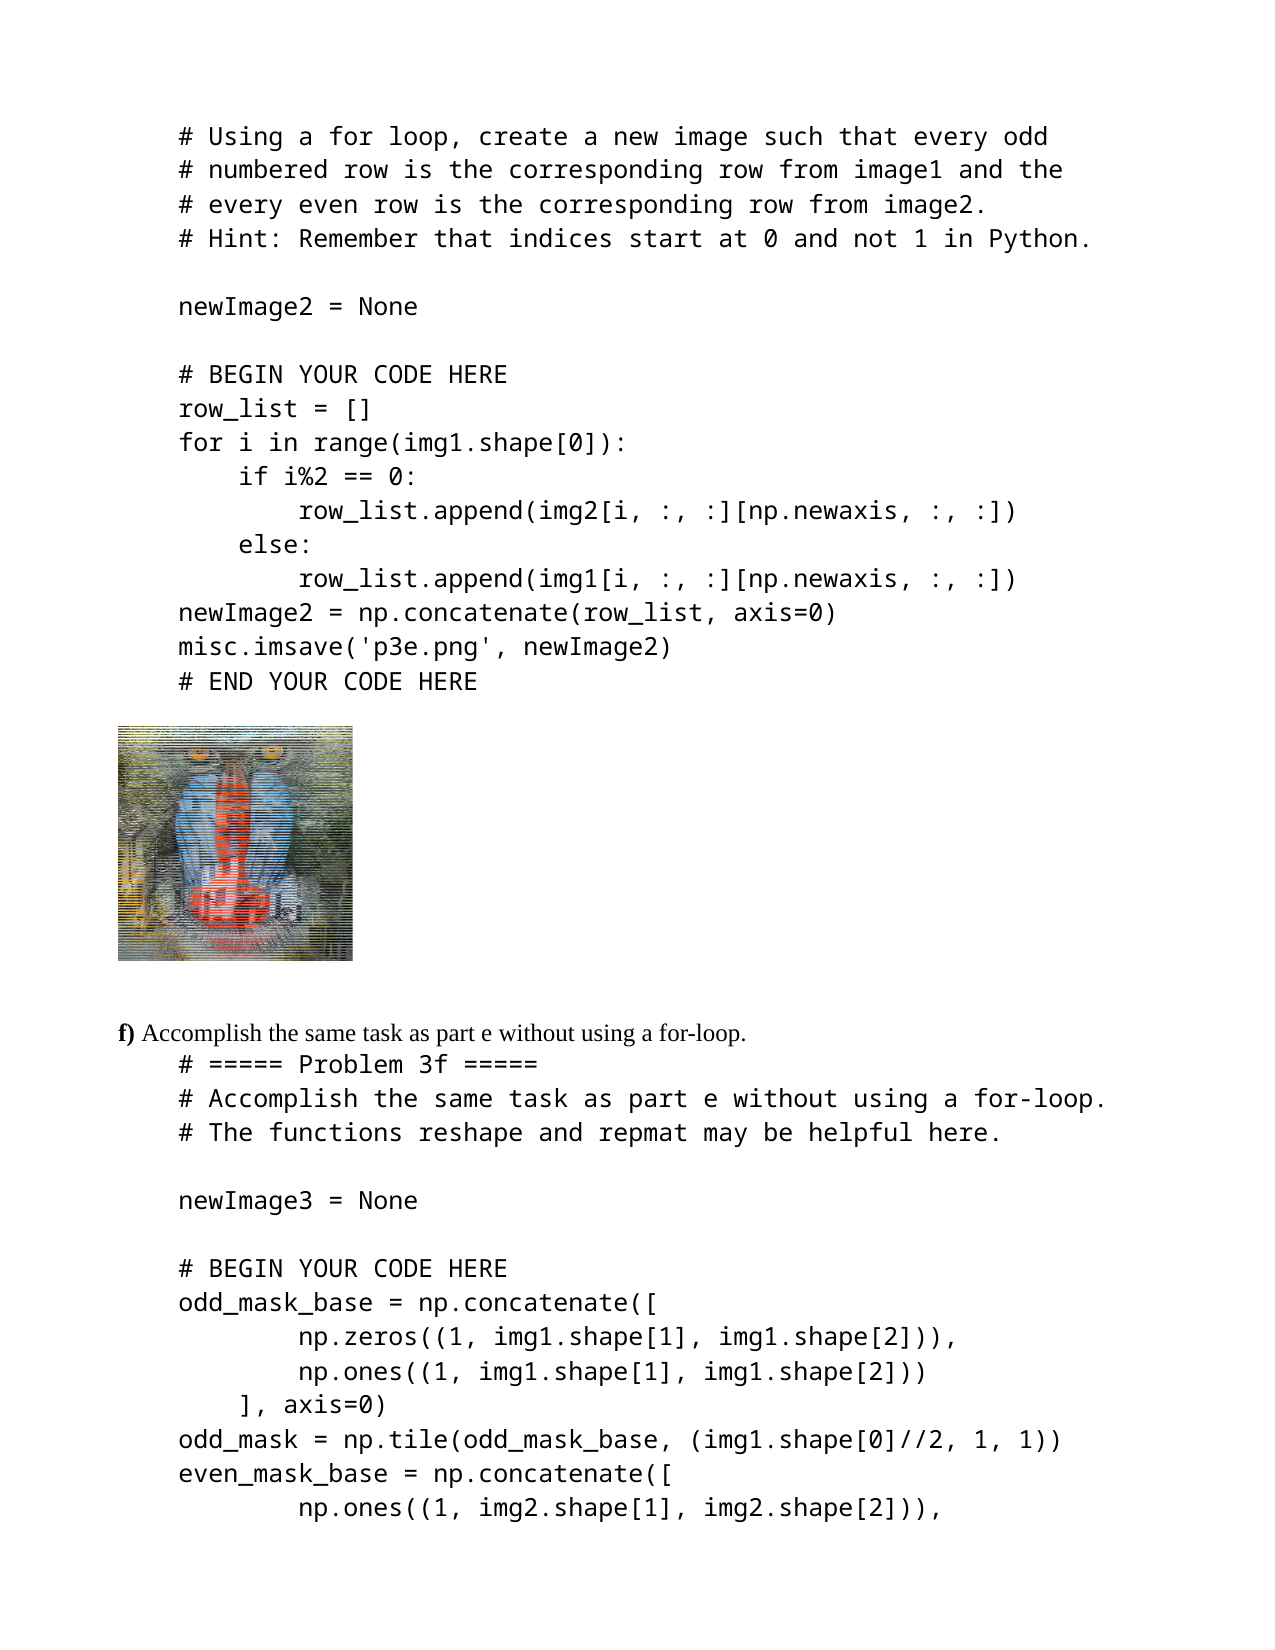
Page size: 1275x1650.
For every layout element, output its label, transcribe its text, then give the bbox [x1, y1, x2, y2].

text newImage2 = np.concatenate(row_list, axis=0) [118, 595, 1157, 629]
text if i%2 == 0: [118, 459, 1157, 493]
text odd_mask = np.tile(odd_mask_base, (img1.shape[0]//2, 1, 1)) [118, 1421, 1157, 1455]
text # The functions reshape and repmat may be helpful here. [118, 1115, 1157, 1149]
text even_mask_base = np.concatenate([ [118, 1455, 1157, 1489]
text row_list.append(img2[i, :, :][np.newaxis, :, :]) [118, 493, 1157, 527]
text for i in range(img1.shape[0]): [118, 425, 1157, 459]
text misc.imsave('p3e.png', newImage2) [118, 629, 1157, 663]
text row_list = [] [118, 391, 1157, 425]
text newImage2 = None [118, 288, 1157, 322]
text # numbered row is the corresponding row from image1 and the [118, 152, 1157, 186]
text # BEGIN YOUR CODE HERE [118, 357, 1157, 391]
text f) Accomplish the same task as part e without using a for-loop. [118, 1018, 1157, 1047]
text np.zeros((1, img1.shape[1], img1.shape[2])), [118, 1319, 1157, 1353]
text # Hint: Remember that indices start at 0 and not 1 in Python. [118, 220, 1157, 254]
text np.ones((1, img2.shape[1], img2.shape[2])), [118, 1489, 1157, 1523]
text # every even row is the corresponding row from image2. [118, 186, 1157, 220]
text # ===== Problem 3f ===== [118, 1047, 1157, 1081]
text # END YOUR CODE HERE [118, 663, 1157, 697]
text # Using a for loop, create a new image such that every odd [118, 118, 1157, 152]
text np.ones((1, img1.shape[1], img1.shape[2])) [118, 1353, 1157, 1387]
text # BEGIN YOUR CODE HERE [118, 1251, 1157, 1285]
text else: [118, 527, 1157, 561]
text ], axis=0) [118, 1387, 1157, 1421]
picture [118, 726, 353, 961]
text row_list.append(img1[i, :, :][np.newaxis, :, :]) [118, 561, 1157, 595]
text # Accomplish the same task as part e without using a for-loop. [118, 1081, 1157, 1115]
text newImage3 = None [118, 1183, 1157, 1217]
text odd_mask_base = np.concatenate([ [118, 1285, 1157, 1319]
